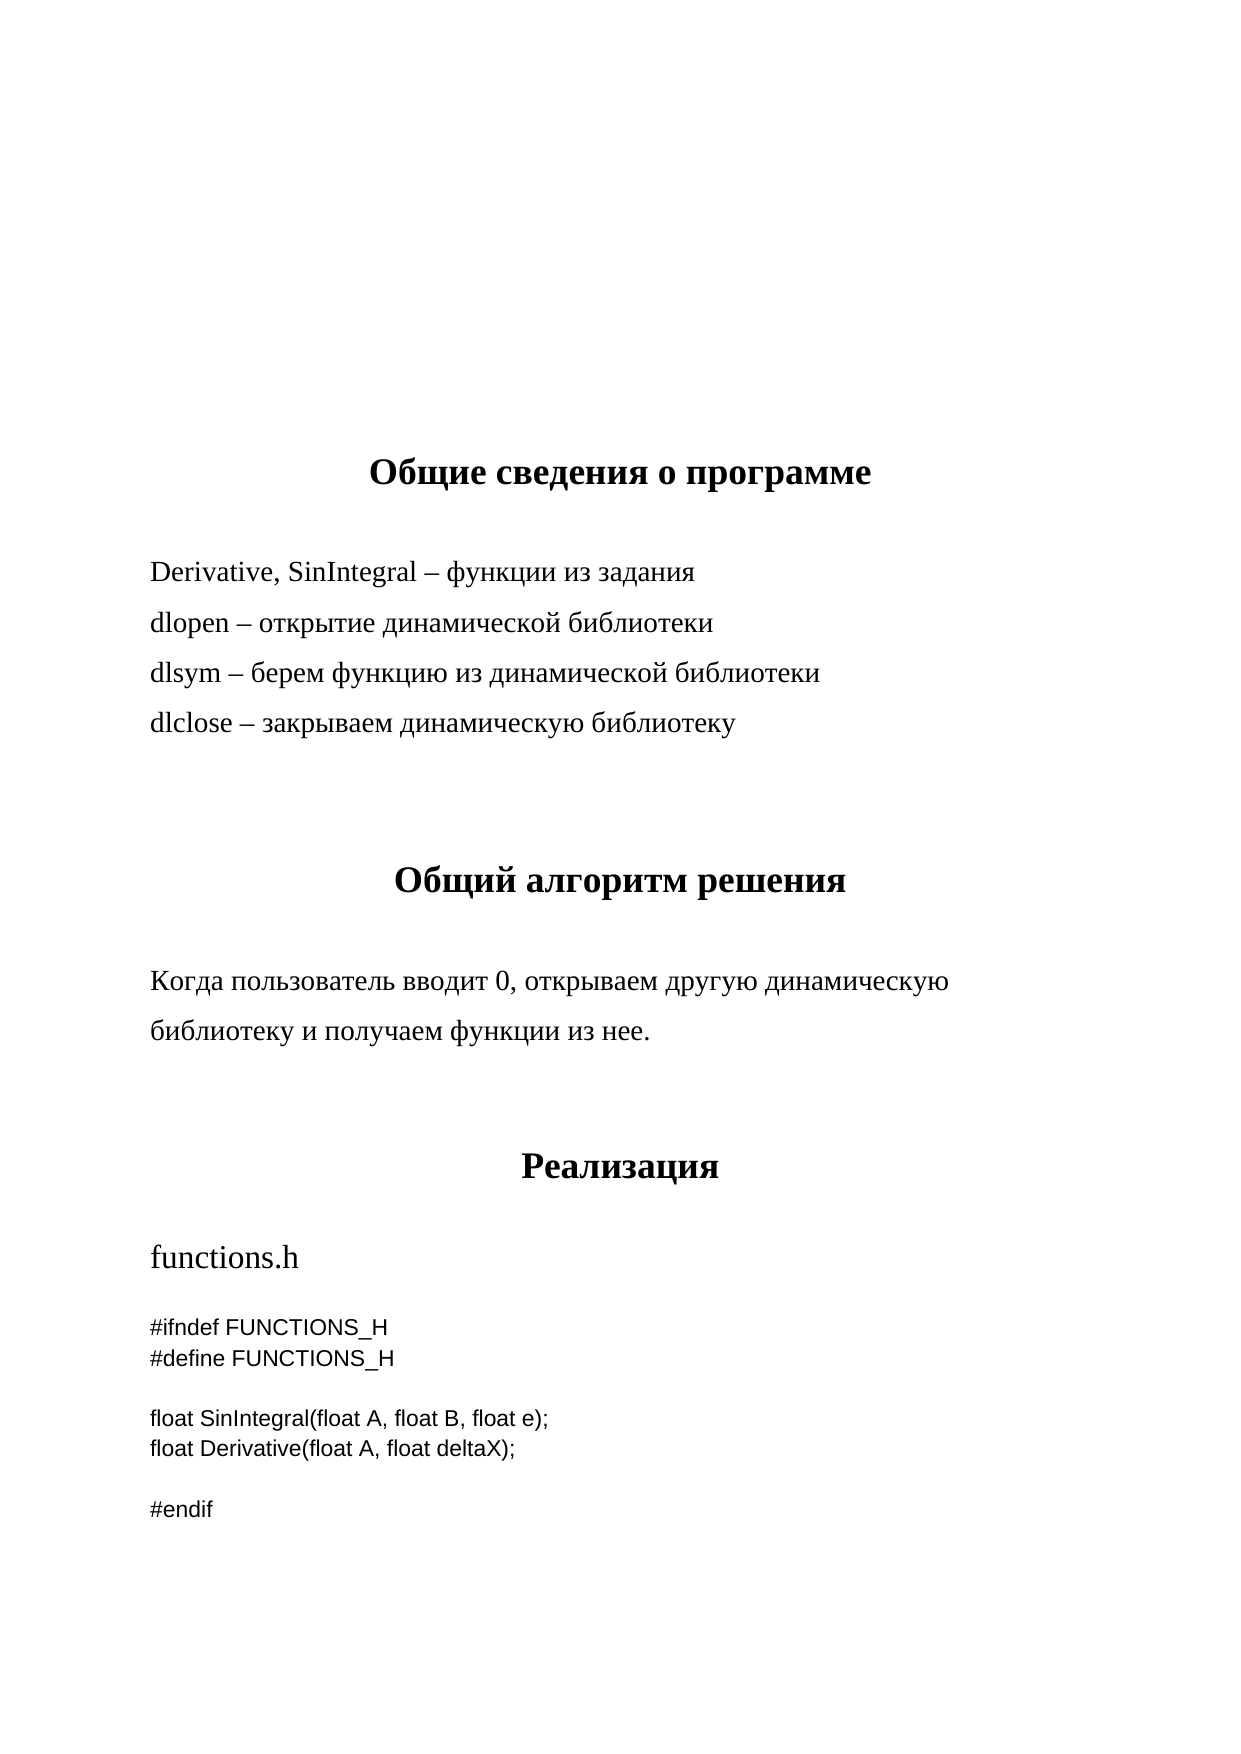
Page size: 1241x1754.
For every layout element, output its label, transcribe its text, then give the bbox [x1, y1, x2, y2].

text #define FUNCTIONS_H [150, 1344, 1090, 1371]
text Derivative, SinIntegral – функции из задания [150, 554, 1090, 588]
subtitle Реализация [150, 1143, 1090, 1187]
text Когда пользователь вводит 0, открываем другую динамическую библиотеку и получаем функции из нее. [150, 963, 1090, 1047]
subtitle Общие сведения о программе [150, 449, 1090, 492]
text #endif [150, 1496, 1090, 1522]
text float SinIntegral(float A, float B, float e); [150, 1405, 1090, 1431]
text #ifndef FUNCTIONS_H [150, 1314, 1090, 1341]
text dlclose – закрываем динамическую библиотеку [150, 705, 1090, 739]
text dlsym – берем функцию из динамической библиотеки [150, 655, 1090, 689]
text dlopen – открытие динамической библиотеки [150, 605, 1090, 638]
subtitle functions.h [150, 1237, 1090, 1275]
subtitle Общий алгоритм решения [150, 858, 1090, 901]
text float Derivative(float A, float deltaX); [150, 1435, 1090, 1461]
